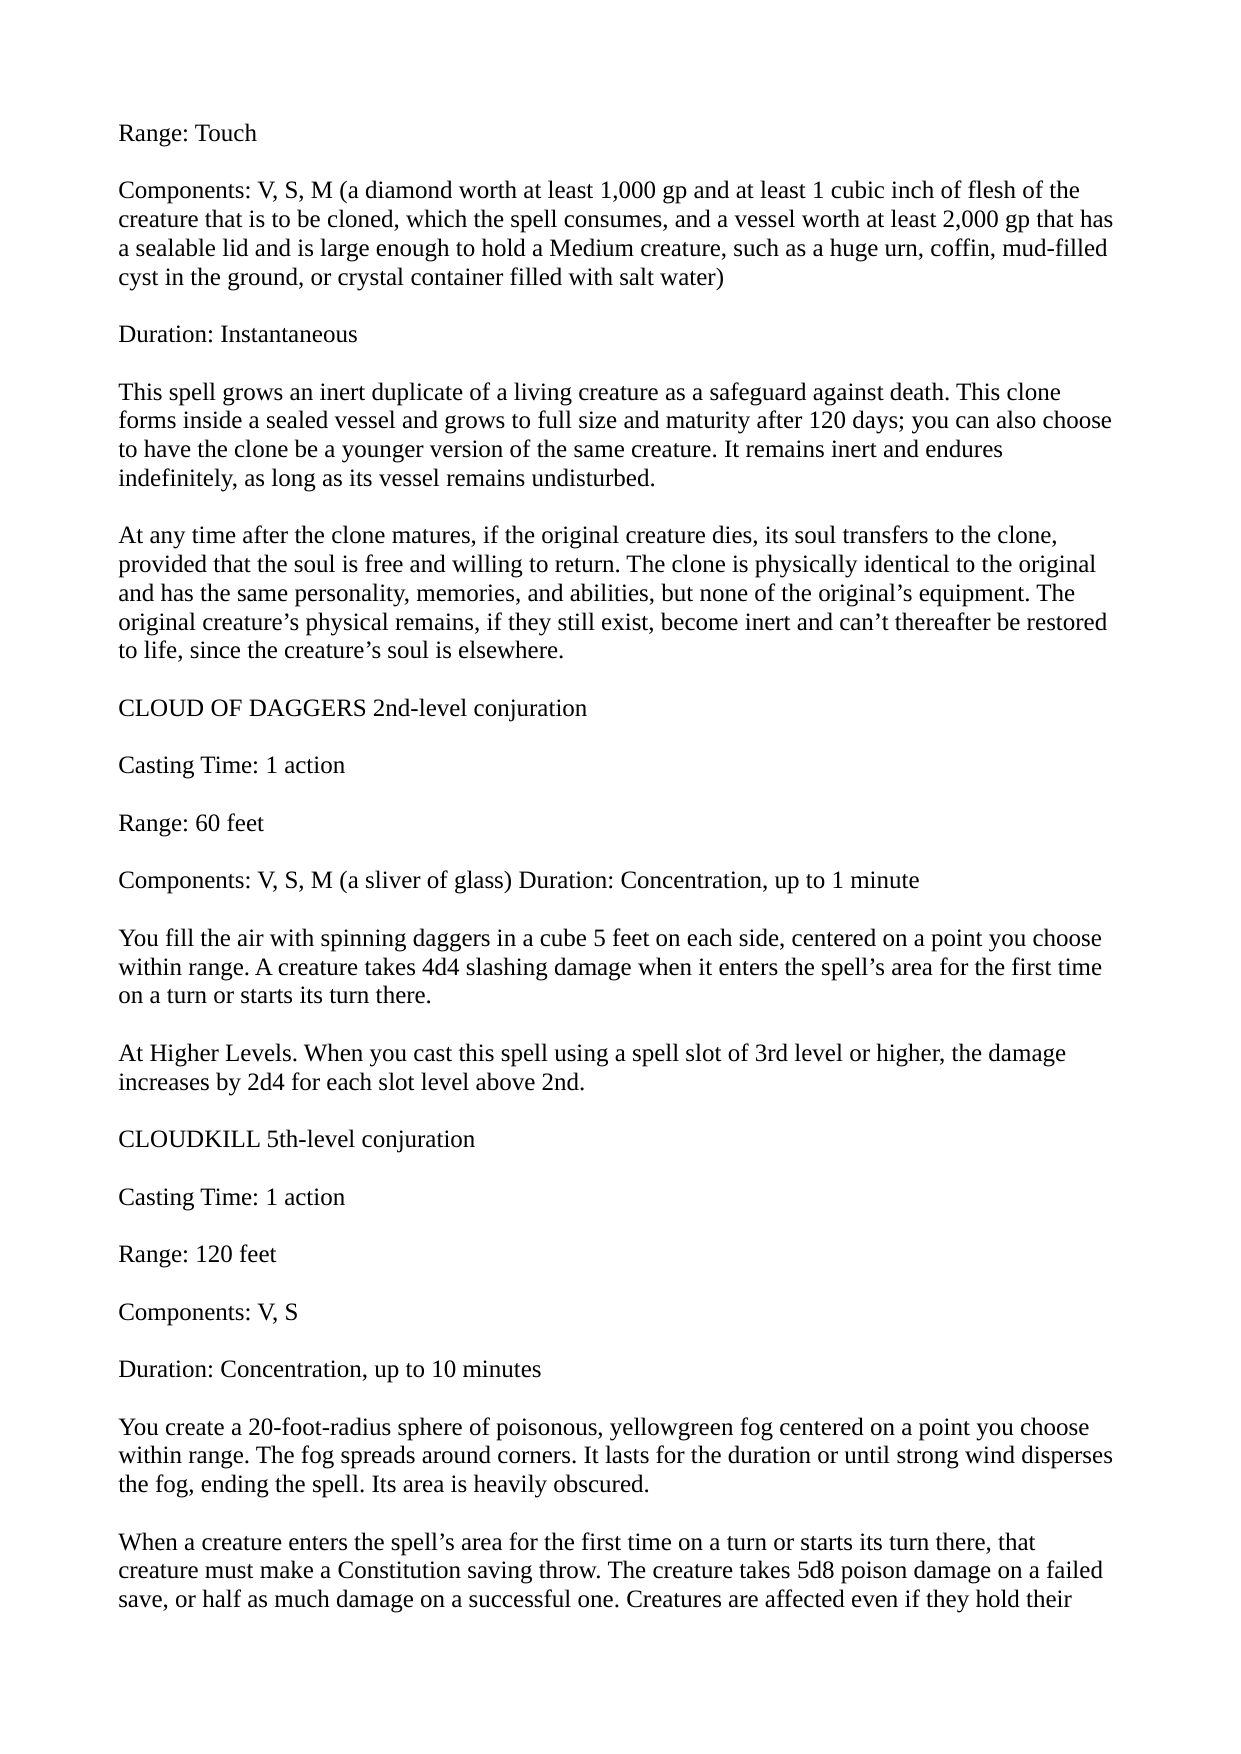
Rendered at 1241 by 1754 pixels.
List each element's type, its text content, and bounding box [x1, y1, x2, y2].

text Range: Touch [118, 118, 1122, 147]
text CLOUDKILL 5th-level conjuration [118, 1124, 1122, 1153]
text When a creature enters the spell’s area for the first time on a turn or starts its turn there, that creature must make a Constitution saving throw. The creature takes 5d8 poison damage on a failed save, or half as much damage on a successful one. Creatures are affected even if they hold their [118, 1527, 1122, 1613]
text Components: V, S, M (a diamond worth at least 1,000 gp and at least 1 cubic inch of flesh of the creature that is to be cloned, which the spell consumes, and a vessel worth at least 2,000 gp that has a sealable lid and is large enough to hold a Medium creature, such as a huge urn, coffin, mud-filled cyst in the ground, or crystal container filled with salt water) [118, 176, 1122, 291]
text You fill the air with spinning daggers in a cube 5 feet on each side, centered on a point you choose within range. A creature takes 4d4 slashing damage when it enters the spell’s area for the first time on a turn or starts its turn there. [118, 923, 1122, 1009]
text Components: V, S, M (a sliver of glass) Duration: Concentration, up to 1 minute [118, 866, 1122, 894]
text Casting Time: 1 action [118, 751, 1122, 779]
text Casting Time: 1 action [118, 1182, 1122, 1211]
text CLOUD OF DAGGERS 2nd-level conjuration [118, 693, 1122, 722]
text Components: V, S [118, 1297, 1122, 1326]
text This spell grows an inert duplicate of a living creature as a safeguard against death. This clone forms inside a sealed vessel and grows to full size and maturity after 120 days; you can also choose to have the clone be a younger version of the same creature. It remains inert and endures indefinitely, as long as its vessel remains undisturbed. [118, 377, 1122, 492]
text At any time after the clone matures, if the original creature dies, its soul transfers to the clone, provided that the soul is free and willing to return. The clone is physically identical to the original and has the same personality, memories, and abilities, but none of the original’s equipment. The original creature’s physical remains, if they still exist, become inert and can’t thereafter be restored to life, since the creature’s soul is elsewhere. [118, 521, 1122, 664]
text Range: 60 feet [118, 808, 1122, 837]
text Duration: Concentration, up to 10 minutes [118, 1354, 1122, 1383]
text At Higher Levels. When you cast this spell using a spell slot of 3rd level or higher, the damage increases by 2d4 for each slot level above 2nd. [118, 1038, 1122, 1096]
text Duration: Instantaneous [118, 319, 1122, 348]
text Range: 120 feet [118, 1239, 1122, 1268]
text You create a 20-foot-radius sphere of poisonous, yellowgreen fog centered on a point you choose within range. The fog spreads around corners. It lasts for the duration or until strong wind disperses the fog, ending the spell. Its area is heavily obscured. [118, 1412, 1122, 1498]
